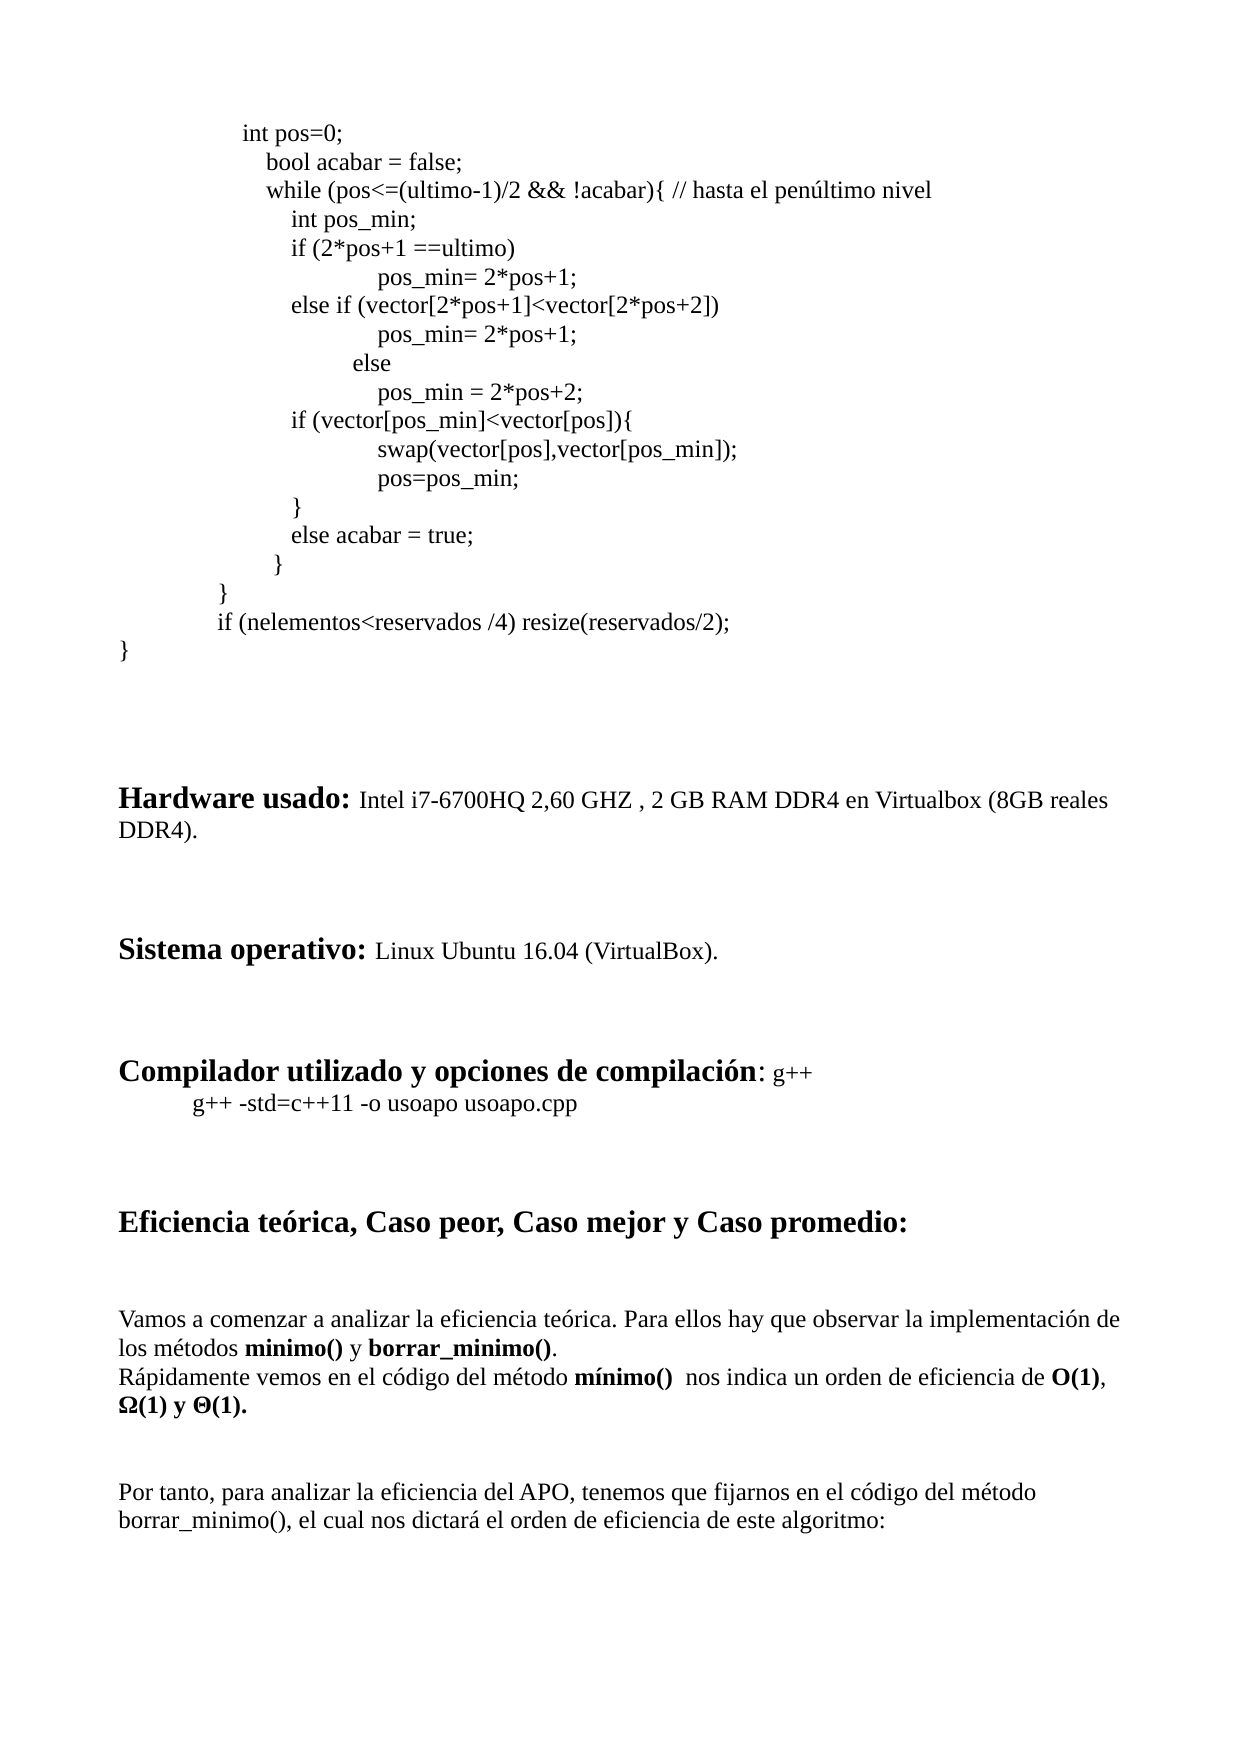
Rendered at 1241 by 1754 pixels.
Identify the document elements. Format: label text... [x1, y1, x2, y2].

text } [118, 578, 1122, 607]
text Rápidamente vemos en el código del método mínimo() nos indica un orden de eficiencia de O(1), Ω(1) y Θ(1). [118, 1362, 1122, 1419]
text int pos=0; [118, 118, 1122, 147]
text if (2*pos+1 ==ultimo) [118, 233, 1122, 262]
text Por tanto, para analizar la eficiencia del APO, tenemos que fijarnos en el código del método borrar_minimo(), el cual nos dictará el orden de eficiencia de este algoritmo: [118, 1477, 1122, 1534]
text } [118, 549, 1122, 578]
text while (pos<=(ultimo-1)/2 && !acabar){ // hasta el penúltimo nivel [118, 176, 1122, 204]
text swap(vector[pos],vector[pos_min]); [118, 434, 1122, 463]
text else if (vector[2*pos+1]<vector[2*pos+2]) [118, 291, 1122, 319]
text if (vector[pos_min]<vector[pos]){ [118, 406, 1122, 434]
text Compilador utilizado y opciones de compilación: g++ [118, 1052, 1122, 1088]
text } [118, 636, 1122, 664]
text } [118, 492, 1122, 521]
text pos_min= 2*pos+1; [118, 319, 1122, 348]
text pos_min= 2*pos+1; [118, 262, 1122, 291]
text if (nelementos<reservados /4) resize(reservados/2); [118, 607, 1122, 636]
text int pos_min; [118, 204, 1122, 233]
text Sistema operativo: Linux Ubuntu 16.04 (VirtualBox). [118, 930, 1122, 966]
text pos_min = 2*pos+2; [118, 377, 1122, 406]
text Vamos a comenzar a analizar la eficiencia teórica. Para ellos hay que observar la implementación de los métodos minimo() y borrar_minimo(). [118, 1304, 1122, 1362]
text pos=pos_min; [118, 463, 1122, 492]
text Eficiencia teórica, Caso peor, Caso mejor y Caso promedio: [118, 1203, 1122, 1239]
text g++ -std=c++11 -o usoapo usoapo.cpp [118, 1088, 1122, 1117]
text else [118, 348, 1122, 377]
text Hardware usado: Intel i7-6700HQ 2,60 GHZ , 2 GB RAM DDR4 en Virtualbox (8GB reales DDR4). [118, 779, 1122, 844]
text bool acabar = false; [118, 147, 1122, 176]
text else acabar = true; [118, 521, 1122, 549]
